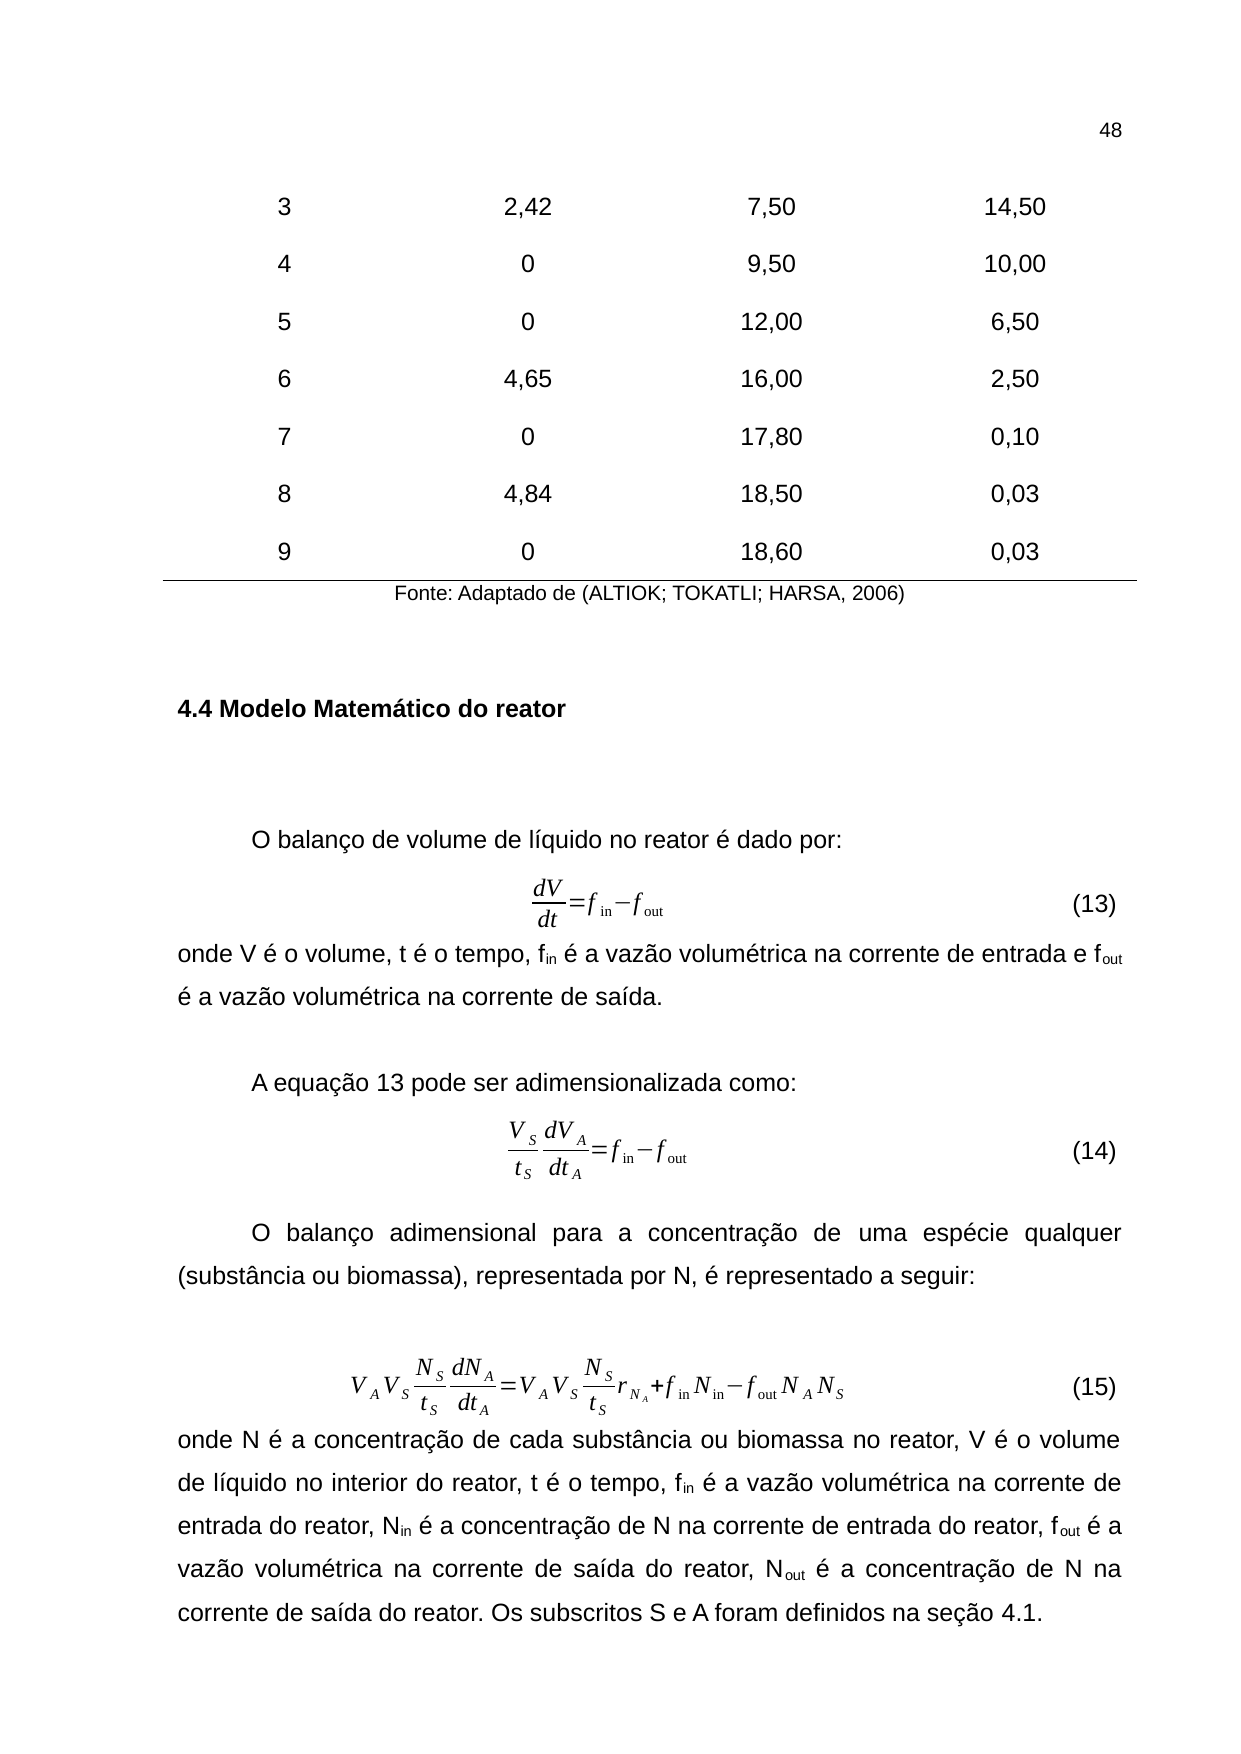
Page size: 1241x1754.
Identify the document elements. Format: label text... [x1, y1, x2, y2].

table_cell 0 [406, 522, 649, 579]
table_cell 4,84 [406, 465, 649, 522]
table_cell 2,42 [406, 177, 649, 234]
table_header [177, 869, 1017, 939]
table_header (14) [1017, 1111, 1122, 1189]
table_header (13) [1017, 869, 1122, 939]
table_cell 12,00 [650, 292, 893, 349]
table_cell 5 [163, 292, 406, 349]
table_cell 0,03 [893, 522, 1137, 579]
table_cell 18,50 [650, 465, 893, 522]
table_cell 18,60 [650, 522, 893, 579]
table_header [177, 1111, 1017, 1189]
table_header [177, 1347, 1017, 1425]
table_cell 14,50 [893, 177, 1137, 234]
text onde V é o volume, t é o tempo, fin é a vazão volumétrica na corrente de entrada e fout é a vazão volumétrica na corrente de saída. [177, 939, 1122, 1011]
table_cell 4,65 [406, 350, 649, 407]
table_cell 3 [163, 177, 406, 234]
text A equação 13 pode ser adimensionalizada como: [177, 1068, 1122, 1097]
table_cell 6,50 [893, 292, 1137, 349]
table_cell 0 [406, 407, 649, 464]
table_cell 9 [163, 522, 406, 579]
table_cell 2,50 [893, 350, 1137, 407]
text Fonte: Adaptado de (ALTIOK; TOKATLI; HARSA, 2006) [177, 581, 1122, 605]
table_cell 7,50 [650, 177, 893, 234]
table_cell 17,80 [650, 407, 893, 464]
subtitle Modelo Matemático do reator [177, 694, 1122, 722]
table_cell 16,00 [650, 350, 893, 407]
table_cell 10,00 [893, 235, 1137, 292]
text O balanço de volume de líquido no reator é dado por: [177, 825, 1122, 854]
table_cell 0 [406, 235, 649, 292]
table_cell 0 [406, 292, 649, 349]
table_cell 6 [163, 350, 406, 407]
table_header (15) [1017, 1347, 1122, 1425]
text O balanço adimensional para a concentração de uma espécie qualquer (substância ou biomassa), representada por N, é representado a seguir: [177, 1218, 1122, 1290]
table_cell 9,50 [650, 235, 893, 292]
table_cell 0,10 [893, 407, 1137, 464]
text onde N é a concentração de cada substância ou biomassa no reator, V é o volume de líquido no interior do reator, t é o tempo, fin é a vazão volumétrica na corrente de entrada do reator, Nin é a concentração de N na corrente de entrada do reator, fout é a vazão volumétrica na corrente de saída do reator, Nout é a concentração de N na corrente de saída do reator. Os subscritos S e A foram definidos na seção 4.1. [177, 1425, 1122, 1626]
table_cell 7 [163, 407, 406, 464]
table_cell 8 [163, 465, 406, 522]
table_cell 0,03 [893, 465, 1137, 522]
table_cell 4 [163, 235, 406, 292]
